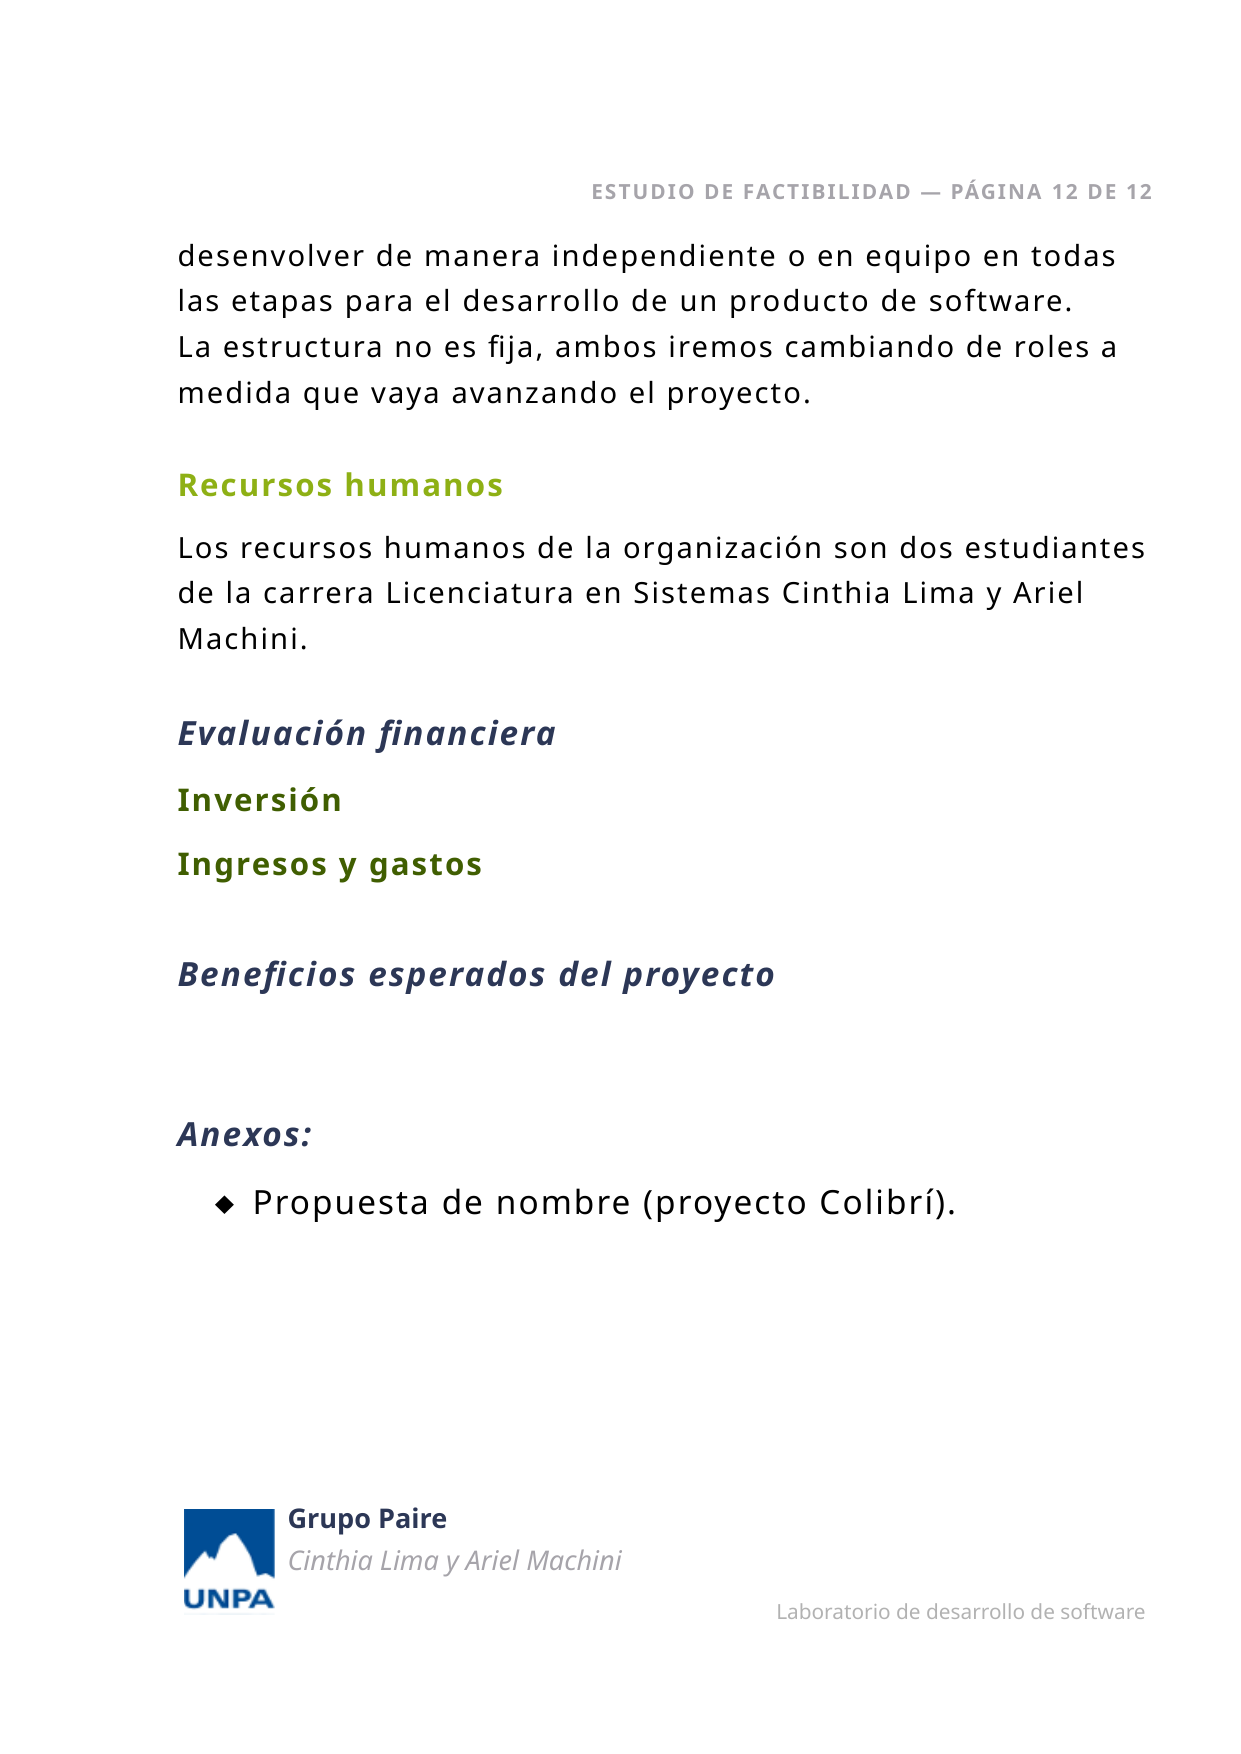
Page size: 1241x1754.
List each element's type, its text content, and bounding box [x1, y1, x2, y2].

text Recursos humanos [177, 463, 1152, 506]
text Beneficios esperados del proyecto [177, 951, 1152, 996]
picture [184, 1509, 275, 1615]
text Inversión [177, 778, 1152, 820]
text Ingresos y gastos [177, 842, 1152, 884]
text Evaluación financiera [177, 709, 1152, 755]
text La estructura no es fija, ambos iremos cambiando de roles a medida que vaya avanzando el proyecto. [177, 326, 1152, 412]
text Los recursos humanos de la organización son dos estudiantes de la carrera Licenciatura en Sistemas Cinthia Lima y Ariel Machini. [177, 527, 1152, 658]
list Propuesta de nombre (proyecto Colibrí). [215, 1178, 1152, 1224]
text desenvolver de manera independiente o en equipo en todas las etapas para el desarrollo de un producto de software. [177, 235, 1152, 320]
text Anexos: [177, 1110, 1152, 1156]
